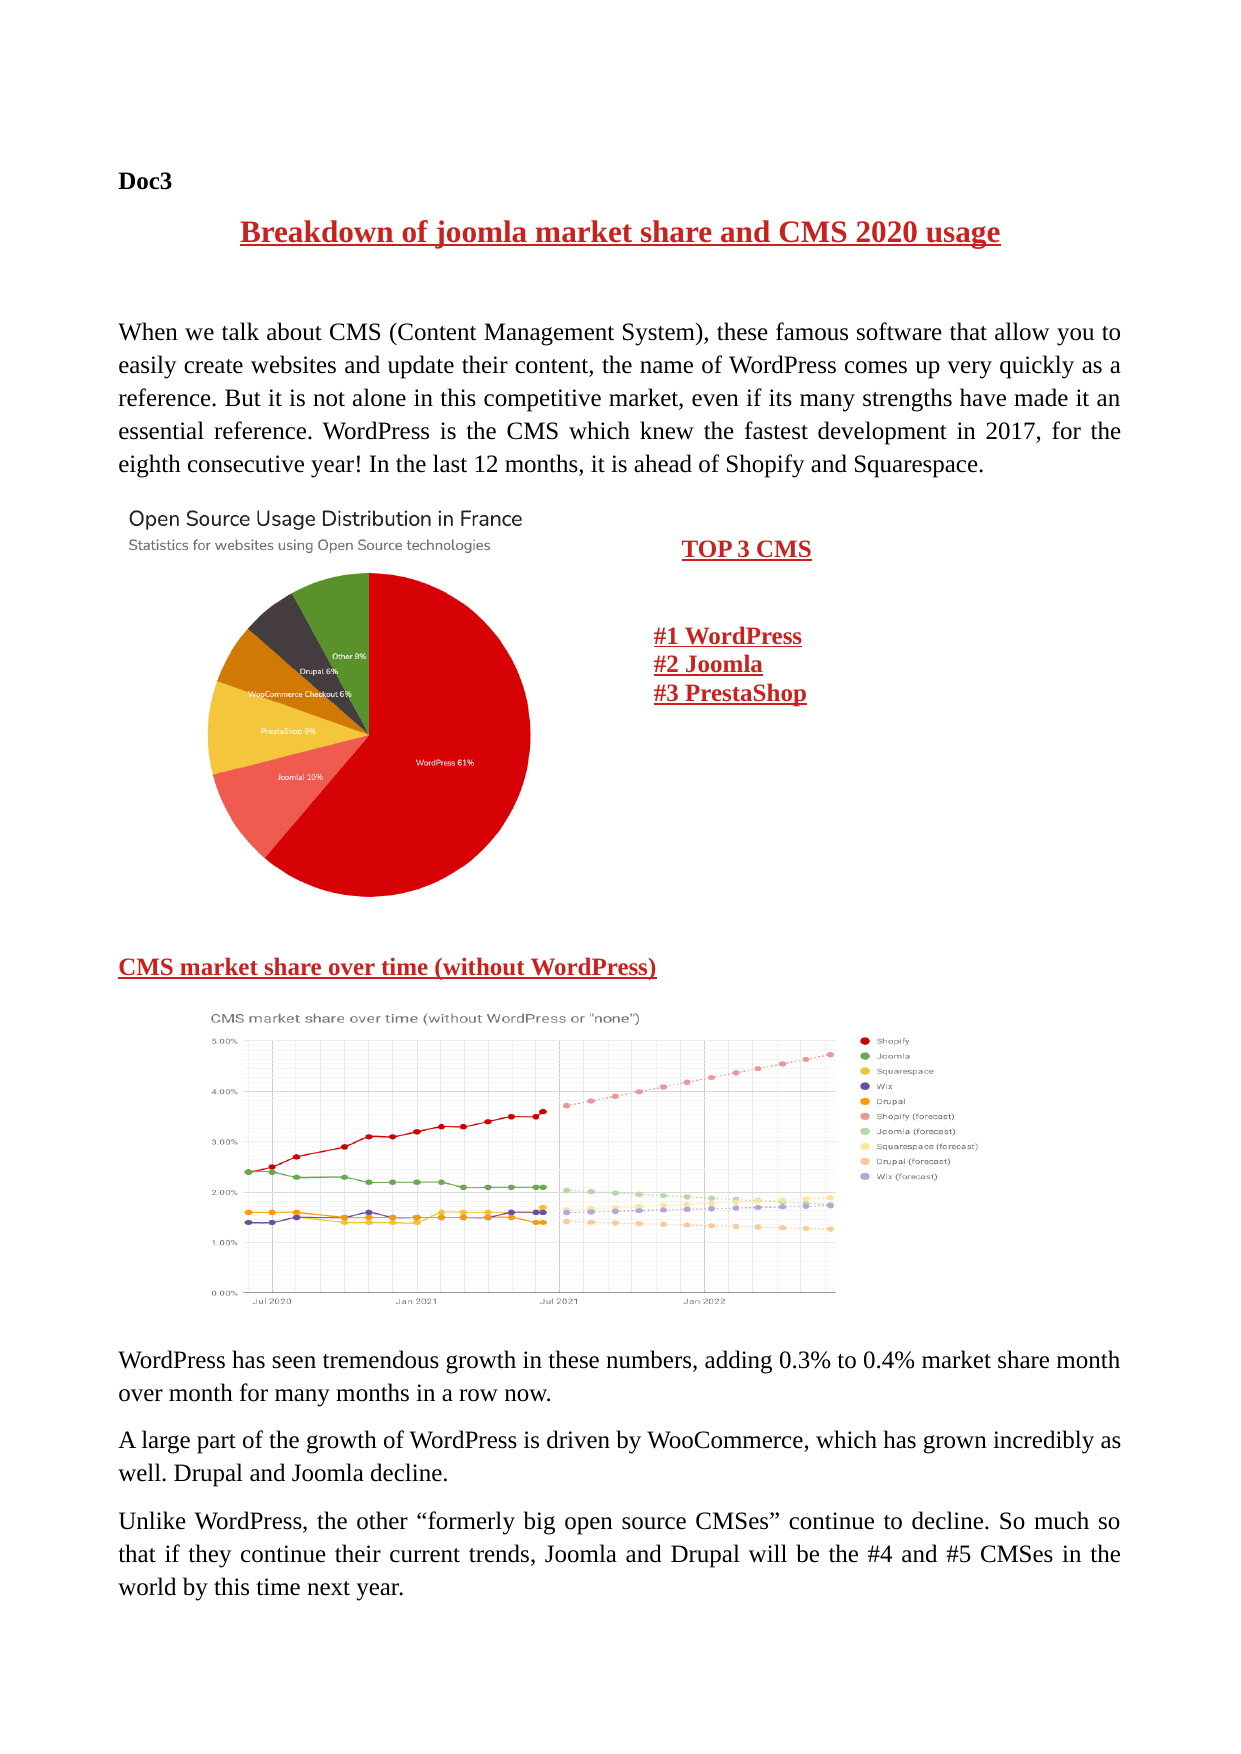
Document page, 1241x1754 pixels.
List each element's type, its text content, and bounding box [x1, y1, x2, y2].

text WordPress has seen tremendous growth in these numbers, adding 0.3% to 0.4% market share month over month for many months in a row now. [118, 1000, 1122, 1407]
text Breakdown of joomla market share and CMS 2020 usage [118, 213, 1122, 249]
text Doc3 [118, 166, 1122, 194]
text When we talk about CMS (Content Management System), these famous software that allow you to easily create websites and update their content, the name of WordPress comes up very quickly as a reference. But it is not alone in this competitive market, even if its many strengths have made it an essential reference. WordPress is the CMS which knew the fastest development in 2017, for the eighth consecutive year! In the last 12 months, it is ahead of Shopify and Squarespace. [118, 317, 1122, 478]
text A large part of the growth of WordPress is driven by WooCommerce, which has grown incredibly as well. Drupal and Joomla decline. [118, 1426, 1122, 1487]
text CMS market share over time (without WordPress) [118, 952, 1122, 981]
picture [196, 1003, 1064, 1341]
picture [122, 505, 583, 901]
text Unlike WordPress, the other “formerly big open source CMSes” continue to decline. So much so that if they continue their current trends, Joomla and Drupal will be the #4 and #5 CMSes in the world by this time next year. [118, 1506, 1122, 1601]
